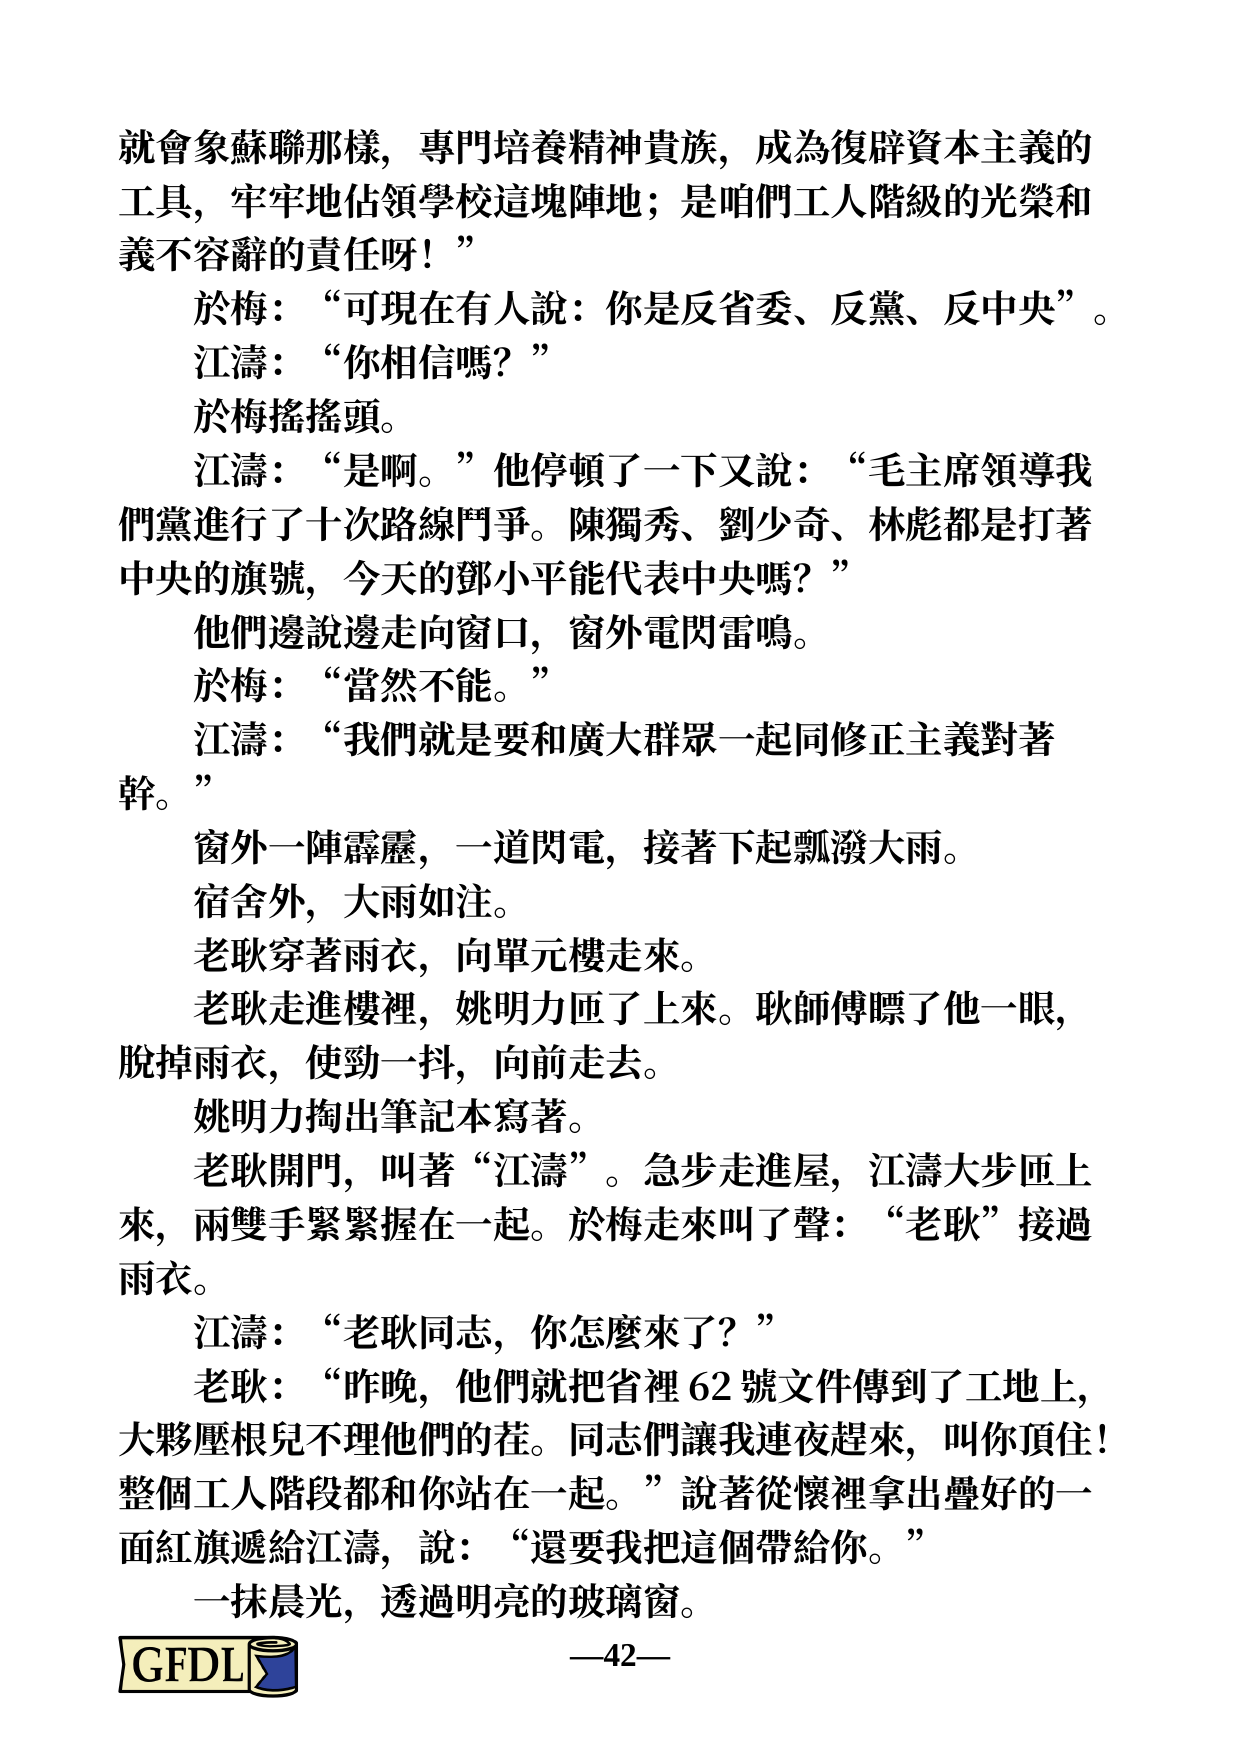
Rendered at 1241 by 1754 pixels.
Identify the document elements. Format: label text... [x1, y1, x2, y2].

text 就會象蘇聯那樣，專門培養精神貴族，成為復辟資本主義的工具，牢牢地佔領學校這塊陣地；是咱們工人階級的光榮和義不容辭的責任呀！” [118, 118, 1122, 280]
text 姚明力掏出筆記本寫著。 [118, 1087, 1122, 1141]
text 江濤：“是啊。”他停頓了一下又說：“毛主席領導我們黨進行了十次路線鬥爭。陳獨秀、劉少奇、林彪都是打著中央的旗號，今天的鄧小平能代表中央嗎？” [118, 441, 1122, 603]
text 宿舍外，大雨如注。 [118, 872, 1122, 926]
text 於梅搖搖頭。 [118, 387, 1122, 441]
text 老耿開門，叫著“江濤”。急步走進屋，江濤大步匝上來，兩雙手緊緊握在一起。於梅走來叫了聲：“老耿”接過雨衣。 [118, 1141, 1122, 1303]
text 於梅：“可現在有人說：你是反省委、反黨、反中央”。 [118, 280, 1122, 333]
text 江濤：“我們就是要和廣大群眾一起同修正主義對著幹。” [118, 711, 1122, 818]
text 老耿穿著雨衣，向單元樓走來。 [118, 926, 1122, 980]
text 於梅：“當然不能。” [118, 657, 1122, 711]
picture [117, 1635, 299, 1698]
text 他們邊說邊走向窗口，窗外電閃雷鳴。 [118, 603, 1122, 657]
text 老耿走進樓裡，姚明力匝了上來。耿師傅瞟了他一眼，脫掉雨衣，使勁一抖，向前走去。 [118, 980, 1122, 1087]
text 江濤：“你相信嗎？” [118, 333, 1122, 387]
text 窗外一陣霹靂，一道閃電，接著下起瓢潑大雨。 [118, 818, 1122, 872]
text 江濤：“老耿同志，你怎麼來了？” [118, 1303, 1122, 1357]
text 一抹晨光，透過明亮的玻璃窗。 [118, 1572, 1122, 1626]
text 老耿：“昨晚，他們就把省裡62號文件傳到了工地上，大夥壓根兒不理他們的茬。同志們讓我連夜趕來，叫你頂住！整個工人階段都和你站在一起。”說著從懷裡拿出疊好的一面紅旗遞給江濤，說：“還要我把這個帶給你。” [118, 1357, 1122, 1572]
